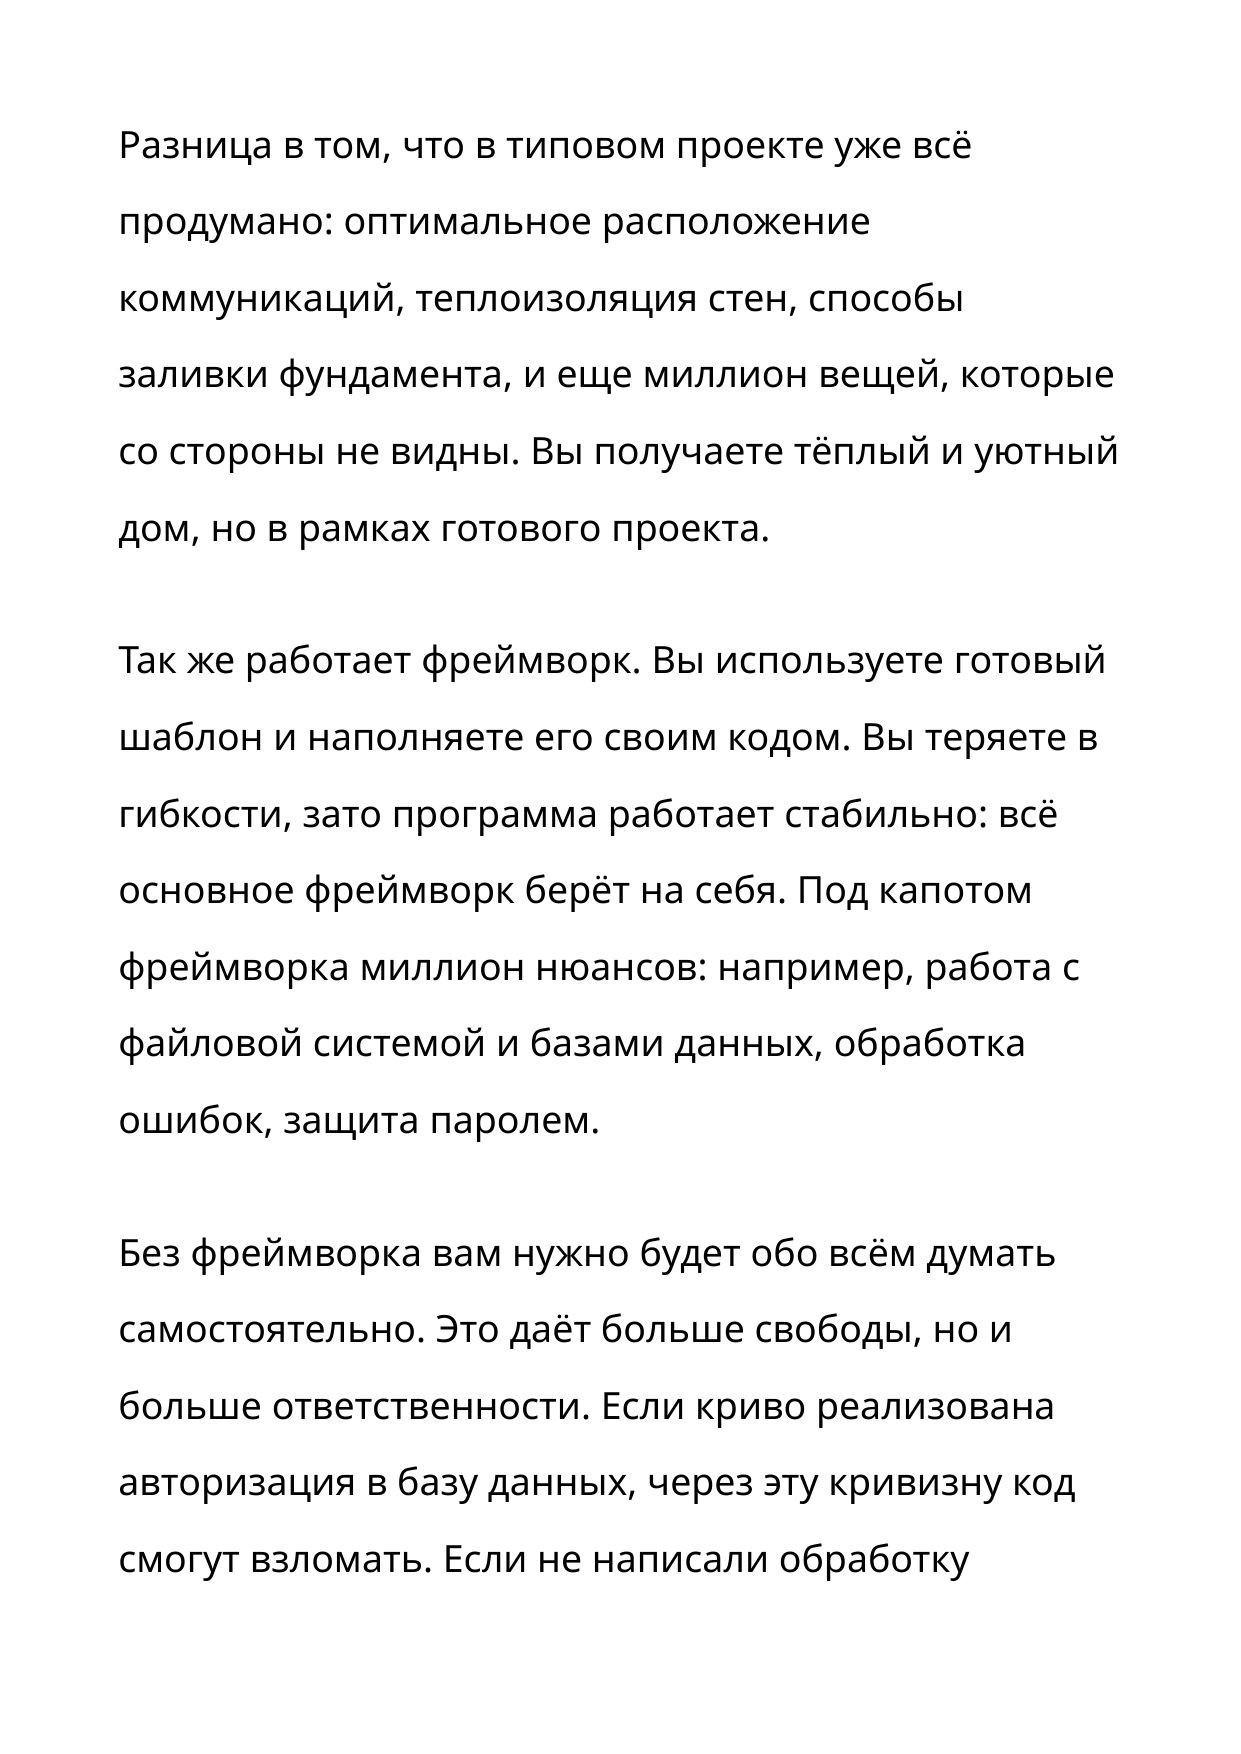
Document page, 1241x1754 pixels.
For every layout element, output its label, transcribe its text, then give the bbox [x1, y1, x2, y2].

text Без фреймворка вам нужно будет обо всём думать самостоятельно. Это даёт больше свободы, но и больше ответственности. Если криво реализована авторизация в базу данных, через эту кривизну код смогут взломать. Если не написали обработку [118, 1226, 1122, 1583]
text Так же работает фреймворк. Вы используете готовый шаблон и наполняете его своим кодом. Вы теряете в гибкости, зато программа работает стабильно: всё основное фреймворк берёт на себя. Под капотом фреймворка миллион нюансов: например, работа с файловой системой и базами данных, обработка ошибок, защита паролем. [118, 634, 1122, 1144]
text Разница в том, что в типовом проекте уже всё продумано: оптимальное расположение коммуникаций, теплоизоляция стен, способы заливки фундамента, и еще миллион вещей, которые со стороны не видны. Вы получаете тёплый и уютный дом, но в рамках готового проекта. [118, 118, 1122, 552]
